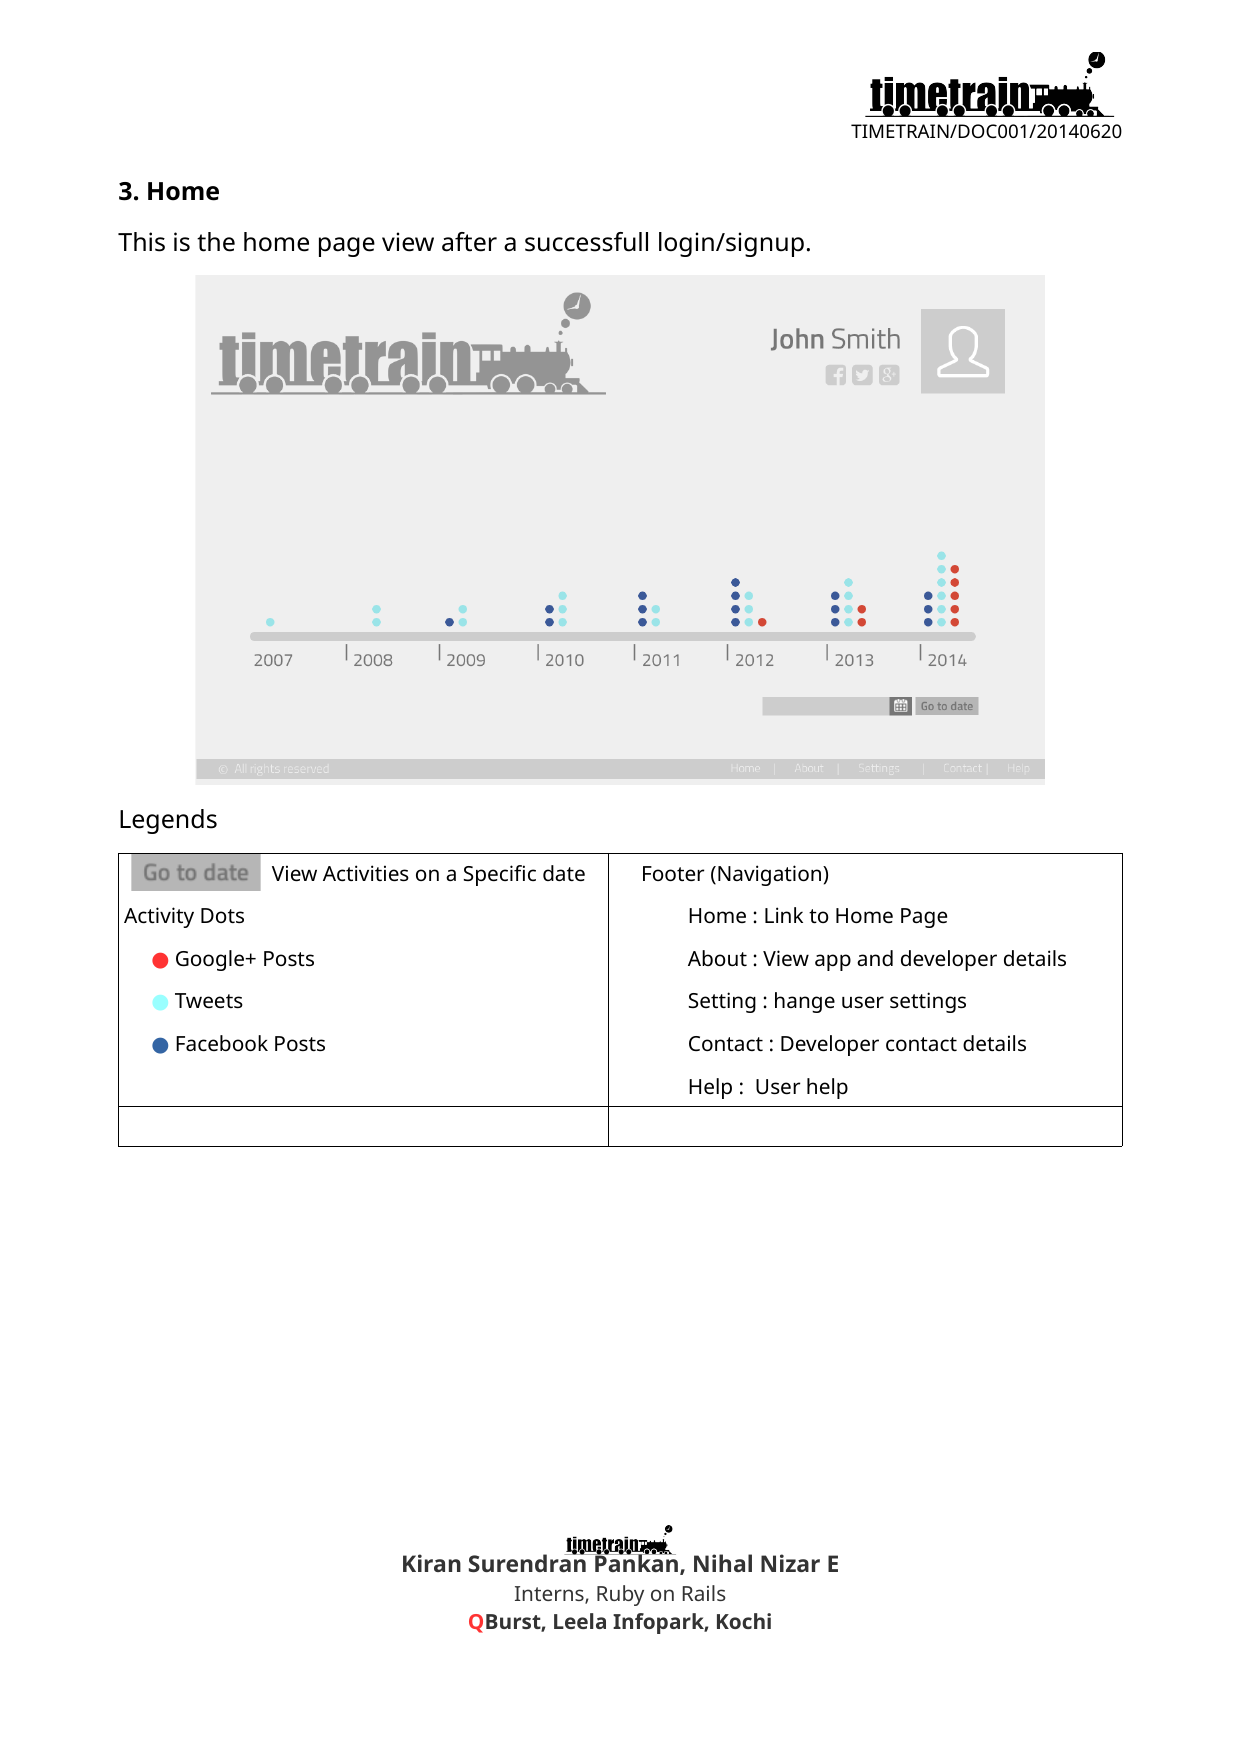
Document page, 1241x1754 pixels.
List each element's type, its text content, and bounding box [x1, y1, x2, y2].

text 3. Home [118, 173, 1122, 207]
text This is the home page view after a successfull login/signup. [118, 224, 1122, 258]
picture [564, 1525, 677, 1555]
table_header View Activities on a Specific date Activity Dots ● Google+ Posts ● Tweets ● Facebook Posts [119, 854, 608, 1106]
text Legends [118, 275, 1122, 836]
table_header Footer (Navigation) Home : Link to Home Page About : View app and developer details Setting : hange user settings Contact : Developer contact details Help : User help [609, 854, 1122, 1106]
picture [195, 275, 1045, 785]
picture [865, 52, 1115, 118]
table_cell [609, 1107, 1122, 1146]
table_cell [119, 1107, 608, 1146]
picture [131, 854, 261, 891]
